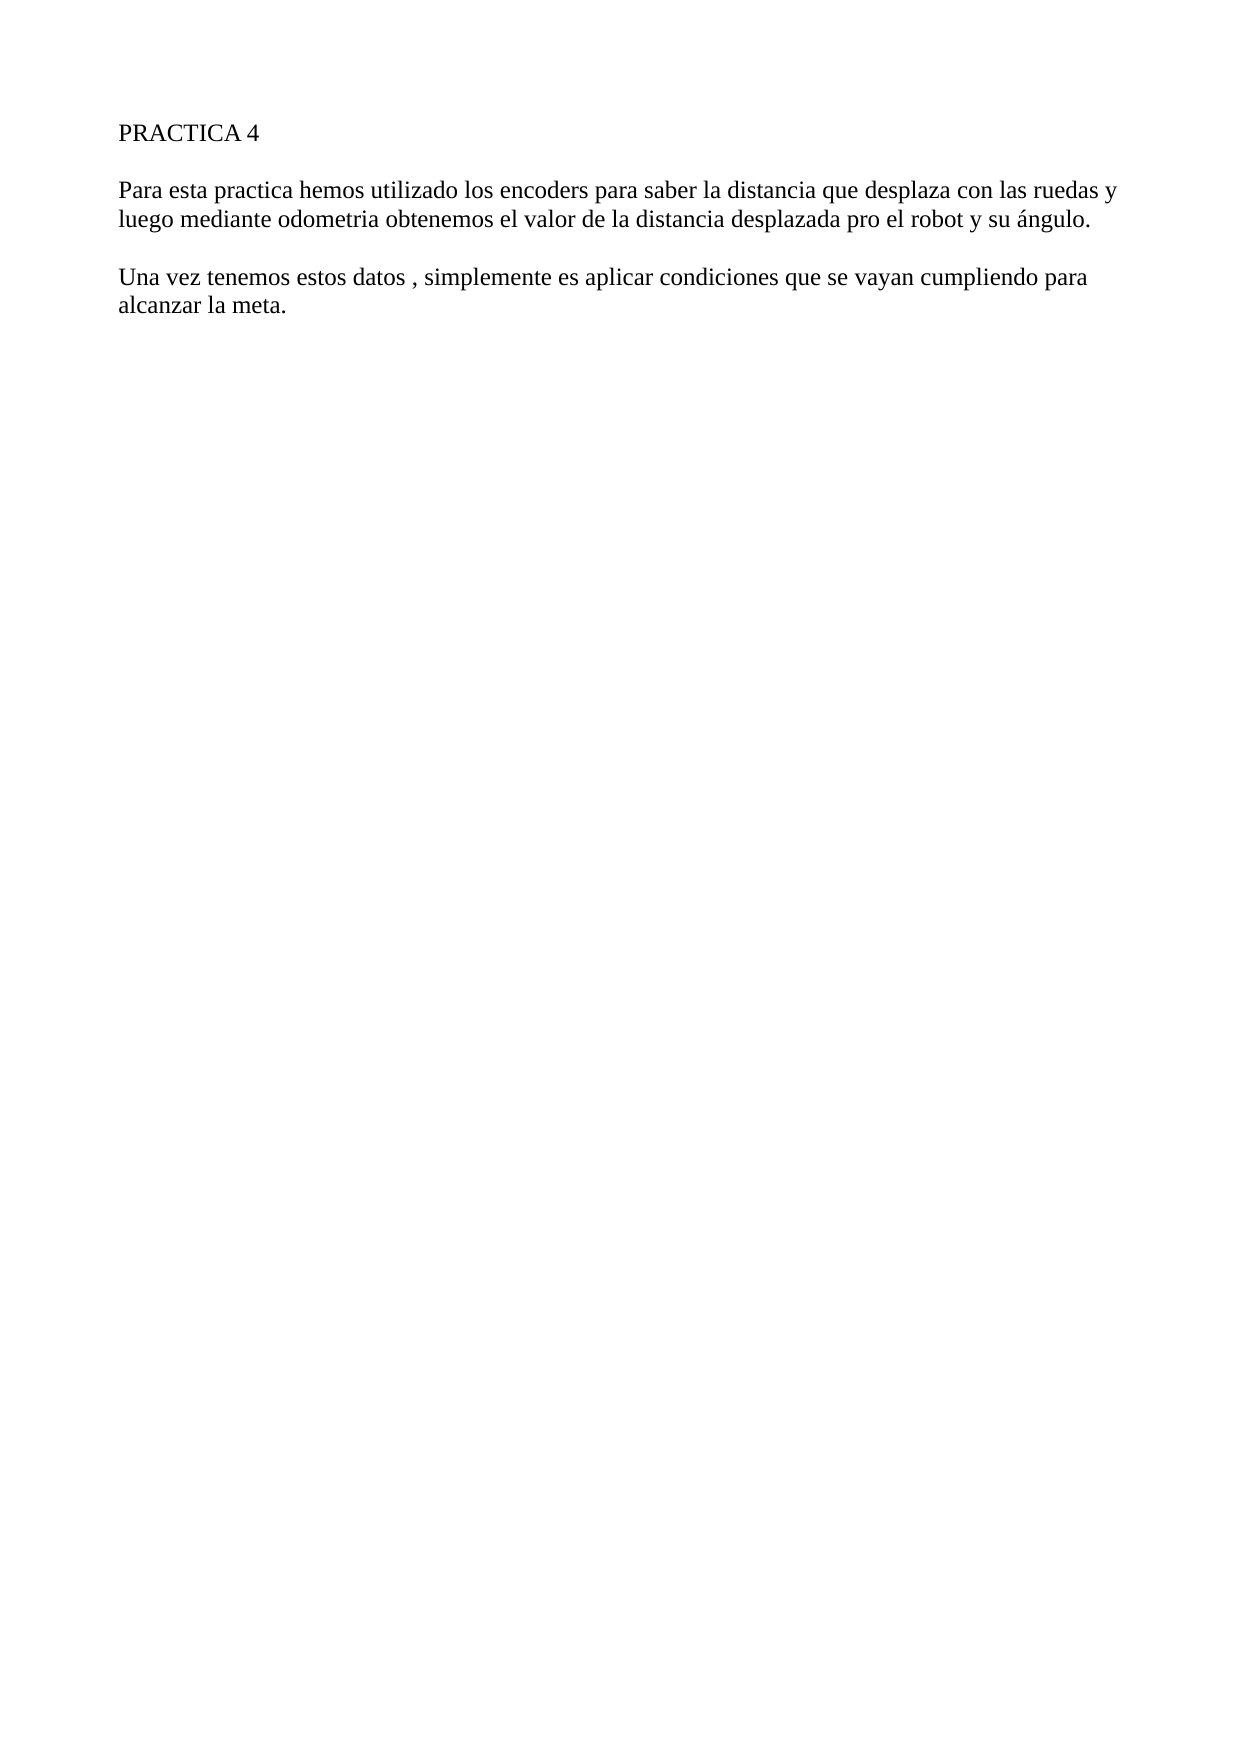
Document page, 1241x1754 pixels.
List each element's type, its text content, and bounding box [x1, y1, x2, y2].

text PRACTICA 4 [118, 118, 1122, 147]
text Una vez tenemos estos datos , simplemente es aplicar condiciones que se vayan cumpliendo para alcanzar la meta. [118, 262, 1122, 319]
text Para esta practica hemos utilizado los encoders para saber la distancia que desplaza con las ruedas y luego mediante odometria obtenemos el valor de la distancia desplazada pro el robot y su ángulo. [118, 176, 1122, 233]
